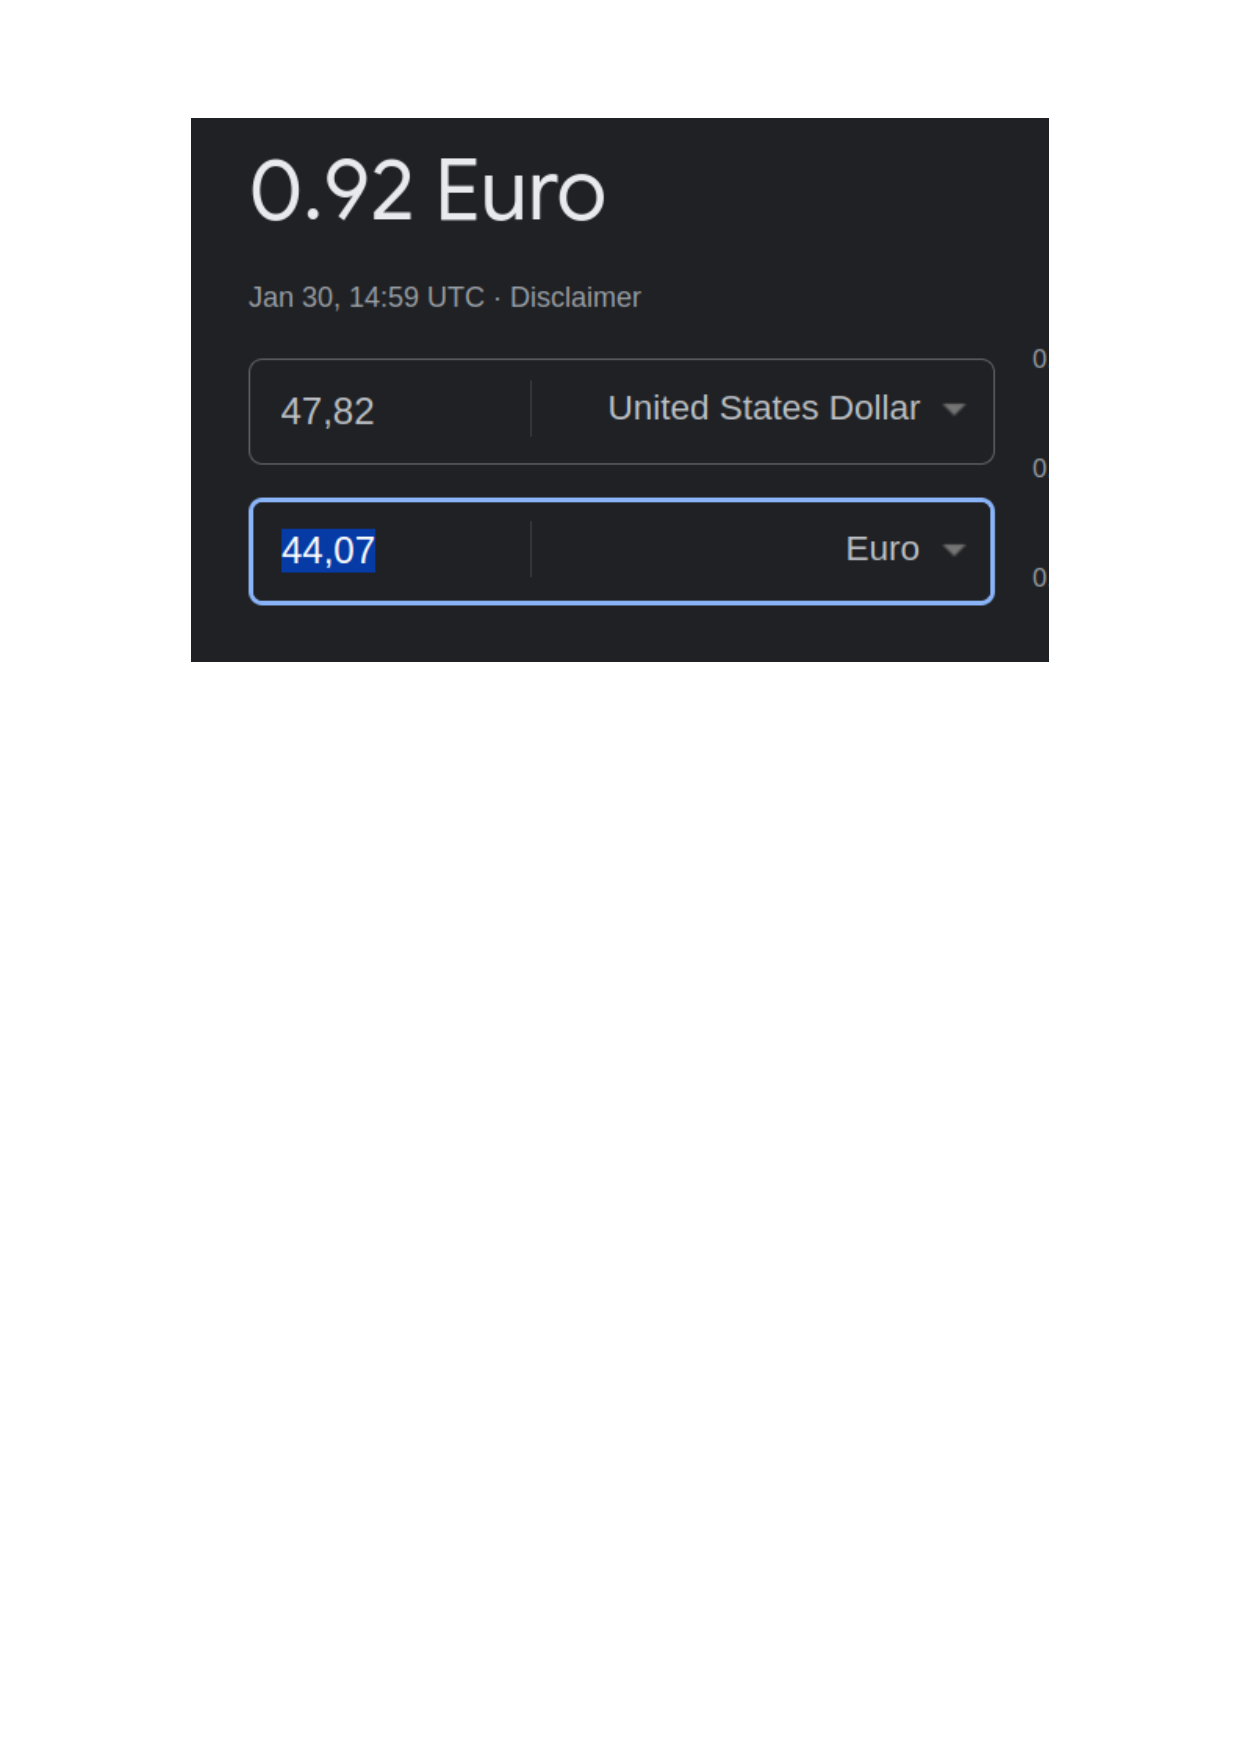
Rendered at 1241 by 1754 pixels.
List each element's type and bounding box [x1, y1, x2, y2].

picture [191, 118, 1049, 662]
